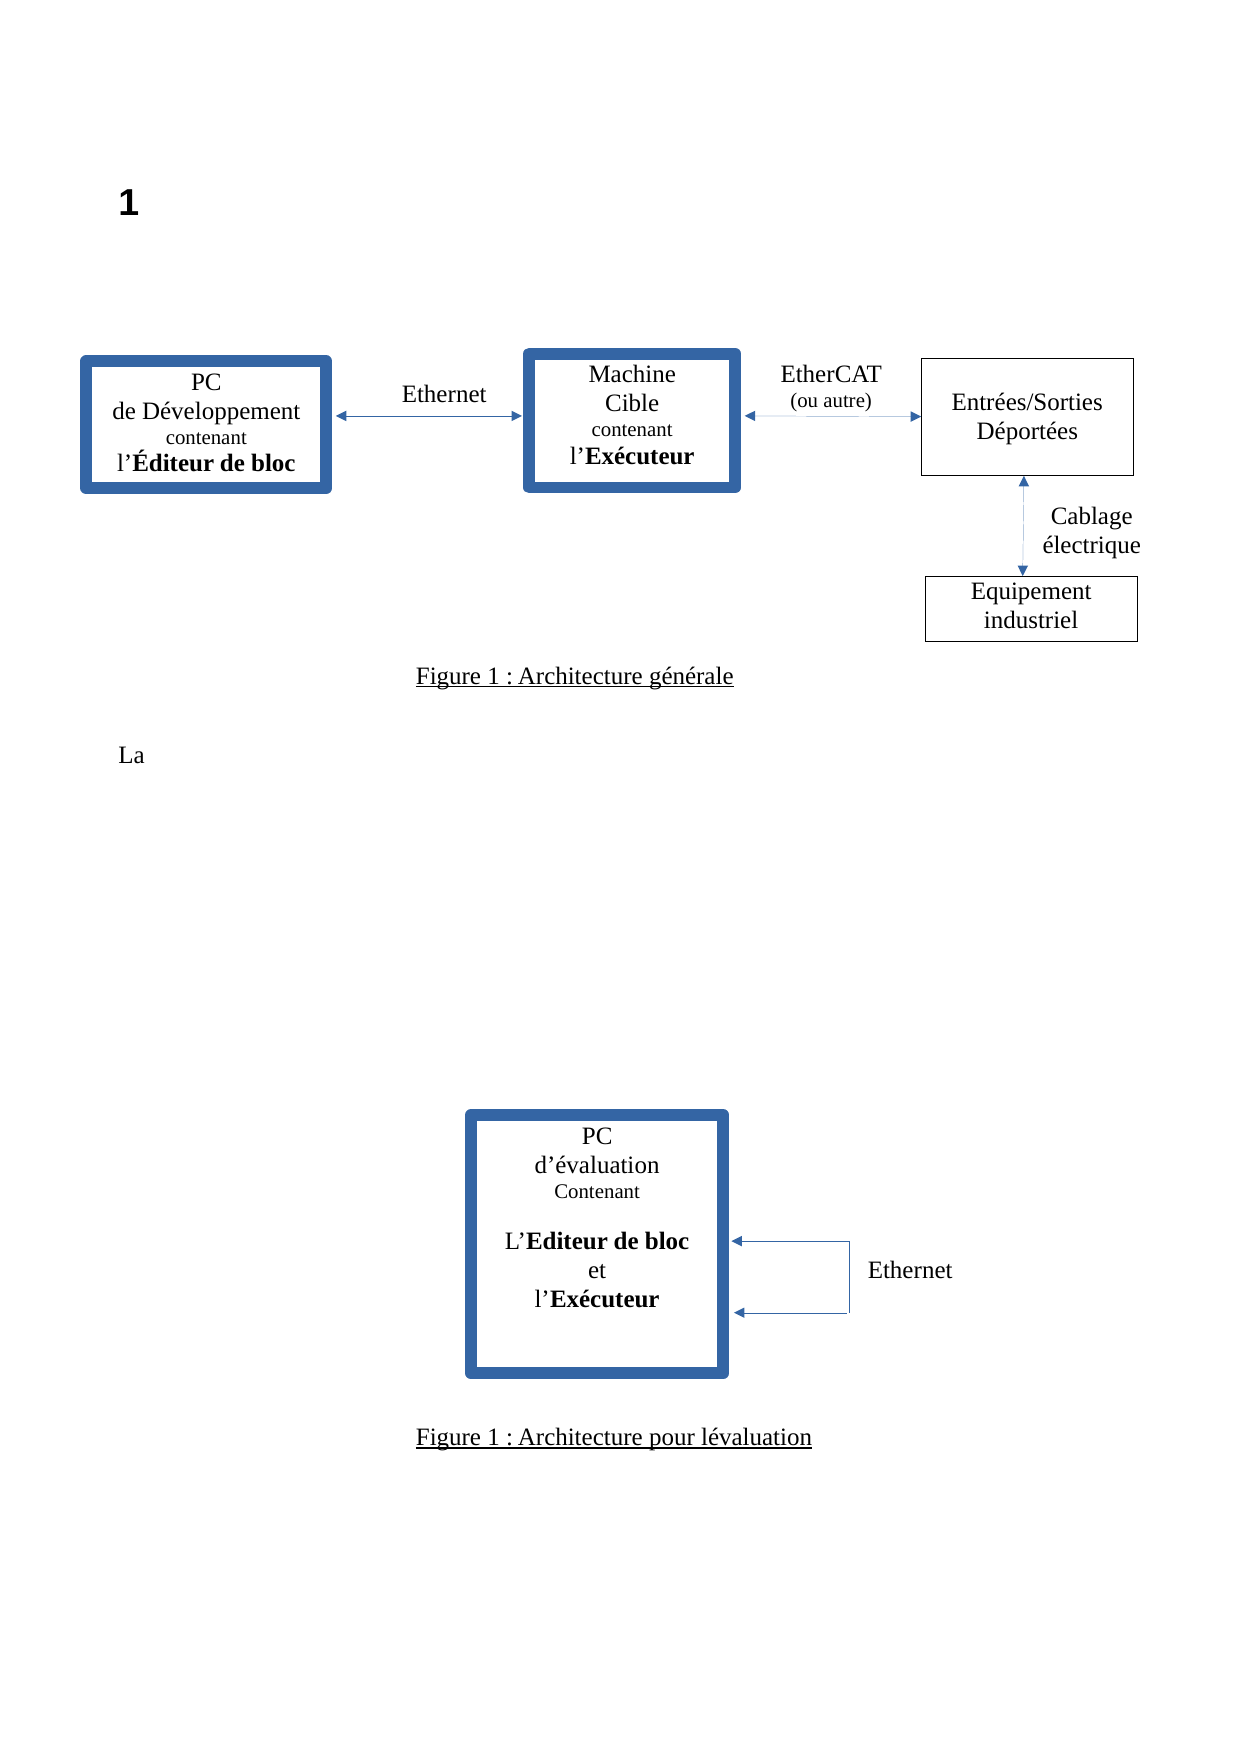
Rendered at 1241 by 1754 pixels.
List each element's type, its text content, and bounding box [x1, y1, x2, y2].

text La [118, 740, 1122, 769]
